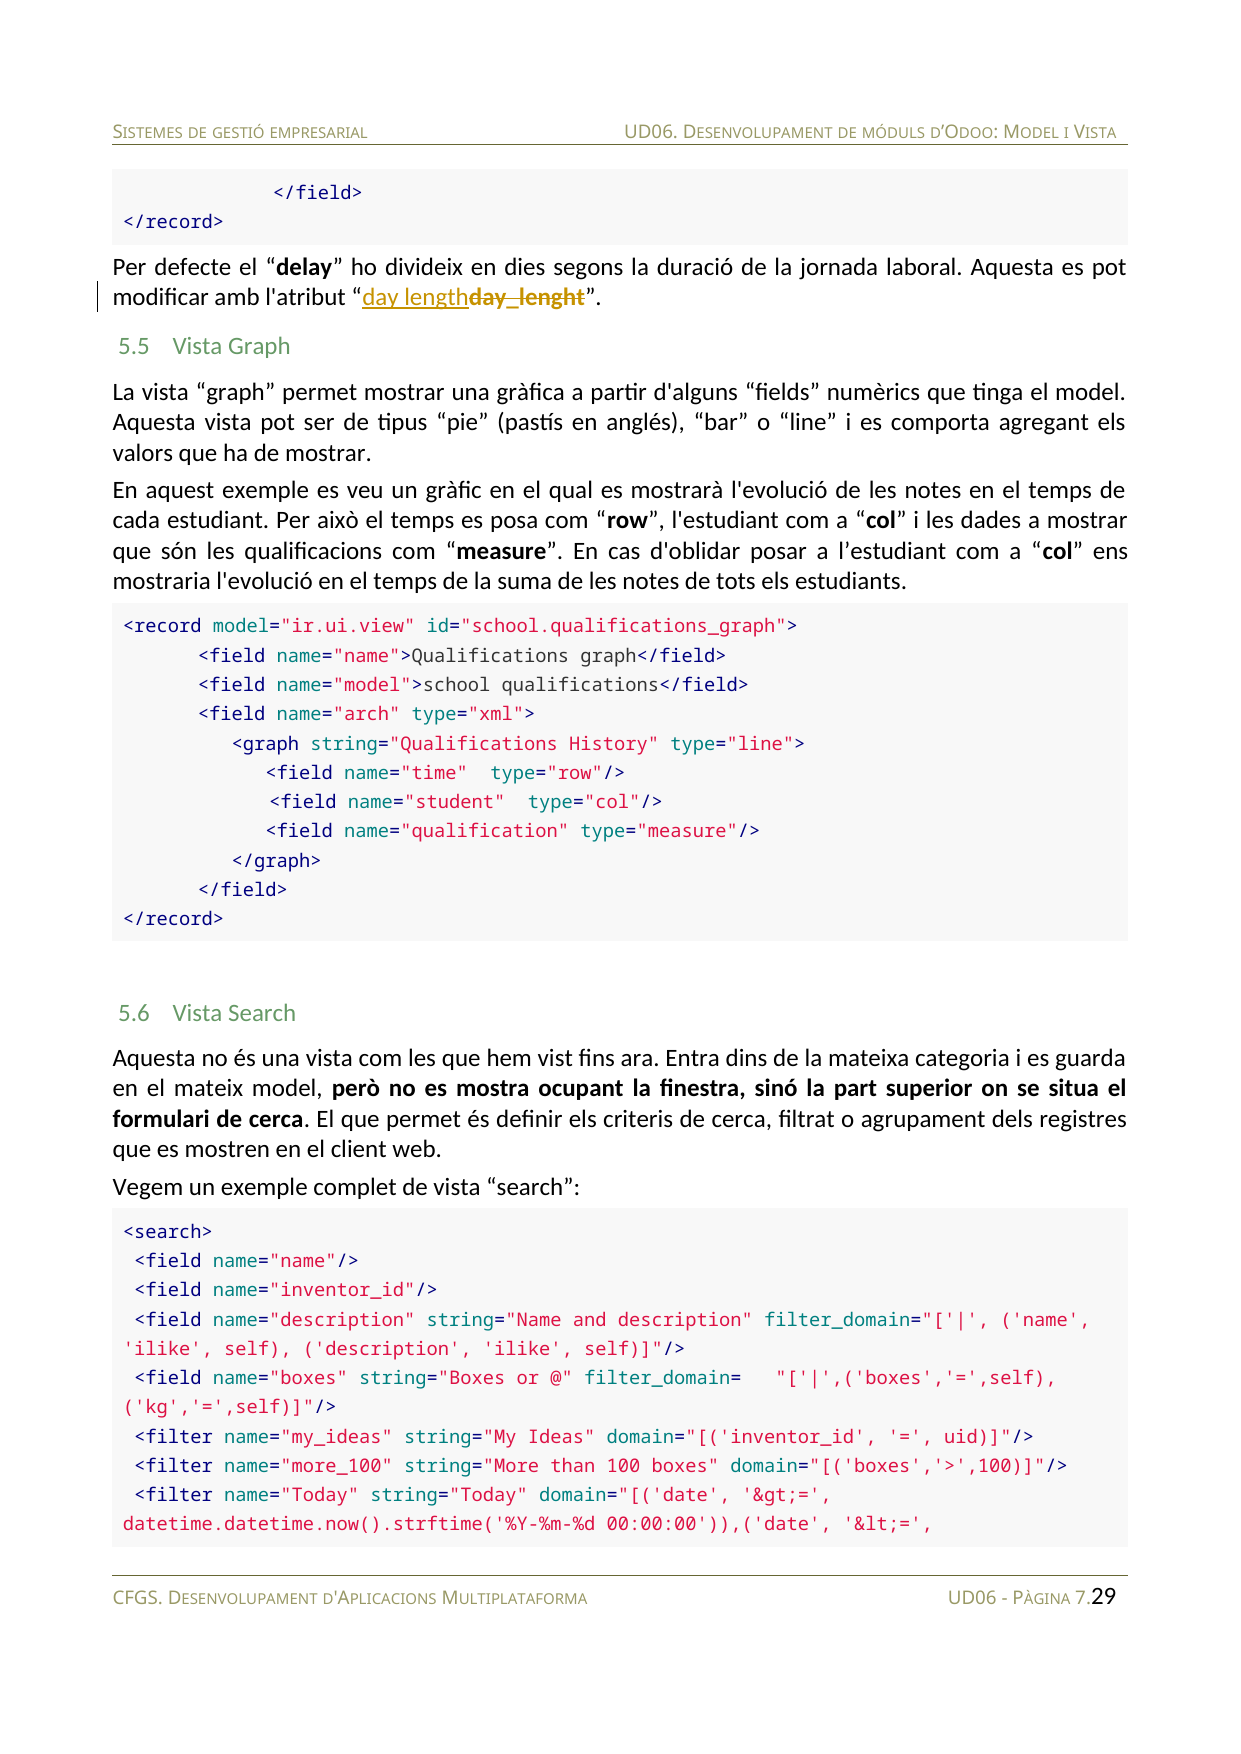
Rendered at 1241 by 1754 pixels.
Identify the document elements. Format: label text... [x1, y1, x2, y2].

table_header </field> </record> [112, 169, 1128, 245]
text Aquesta no és una vista com les que hem vist fins ara. Entra dins de la mateixa categoria i es guarda en el mateix model, però no es mostra ocupant la finestra, sinó la part superior on se situa el formulari de cerca. El que permet és definir els criteris de cerca, filtrat o agrupament dels registres que es mostren en el client web. [112, 1042, 1128, 1164]
text En aquest exemple es veu un gràfic en el qual es mostrarà l'evolució de les notes en el temps de cada estudiant. Per això el temps es posa com “row”, l'estudiant com a “col” i les dades a mostrar que són les qualificacions com “measure”. En cas d'oblidar posar a l’estudiant com a “col” ens mostraria l'evolució en el temps de la suma de les notes de tots els estudiants. [112, 474, 1128, 596]
text Vegem un exemple complet de vista “search”: [112, 1171, 1128, 1201]
subtitle Vista Search [112, 997, 1128, 1027]
table_header <record model="ir.ui.view" id="school.qualifications_graph"> <field name="name">Qualifications graph</field> <field name="model">school qualifications</field> <field name="arch" type="xml"> <graph string="Qualifications History" type="line"> <field name="time" type="row"/> <field name="student" type="col"/> <field name="qualification" type="measure"/> </graph> </field> </record> [112, 603, 1128, 941]
text La vista “graph” permet mostrar una gràfica a partir d'alguns “fields” numèrics que tinga el model. Aquesta vista pot ser de tipus “pie” (pastís en anglés), “bar” o “line” i es comporta agregant els valors que ha de mostrar. [112, 376, 1128, 467]
text Per defecte el “delay” ho divideix en dies segons la duració de la jornada laboral. Aquesta es pot modificar amb l'atribut “day length”. [112, 251, 1128, 312]
table_header <search> <field name="name"/> <field name="inventor_id"/> <field name="description" string="Name and description" filter_domain="['|', ('name', 'ilike', self), ('description', 'ilike', self)]"/> <field name="boxes" string="Boxes or @" filter_domain= "['|',('boxes','=',self),('kg','=',self)]"/> <filter name="my_ideas" string="My Ideas" domain="[('inventor_id', '=', uid)]"/> <filter name="more_100" string="More than 100 boxes" domain="[('boxes','>',100)]"/> <filter name="Today" string="Today" domain="[('date', '&gt;=', datetime.datetime.now().strftime('%Y-%m-%d 00:00:00')),('date', '&lt;=', [112, 1208, 1128, 1547]
subtitle Vista Graph [112, 331, 1128, 361]
